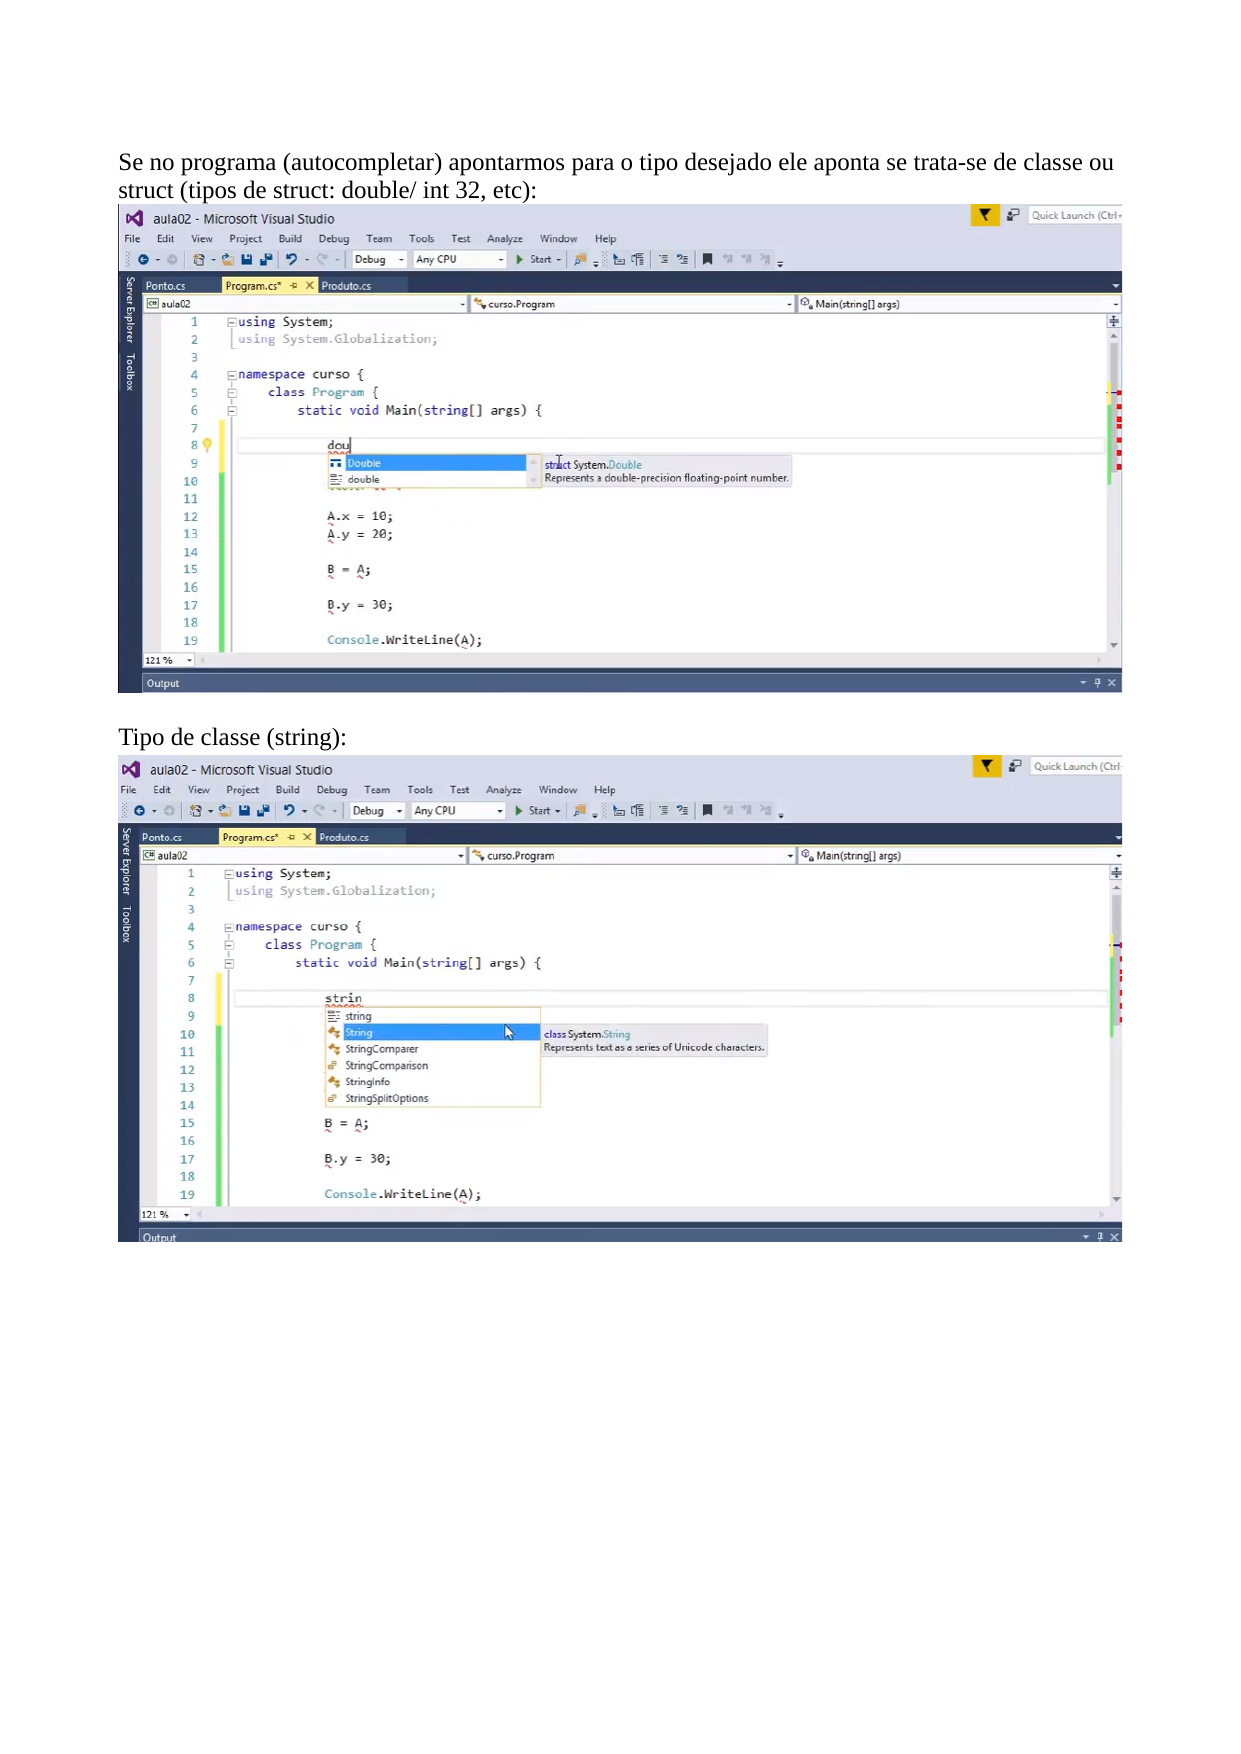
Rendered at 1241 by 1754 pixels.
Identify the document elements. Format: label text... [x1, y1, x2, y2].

text Tipo de classe (string): [118, 722, 1122, 751]
picture [118, 755, 1123, 1242]
picture [118, 204, 1123, 693]
text Se no programa (autocompletar) apontarmos para o tipo desejado ele aponta se trata-se de classe ou struct (tipos de struct: double/ int 32, etc): [118, 147, 1122, 204]
